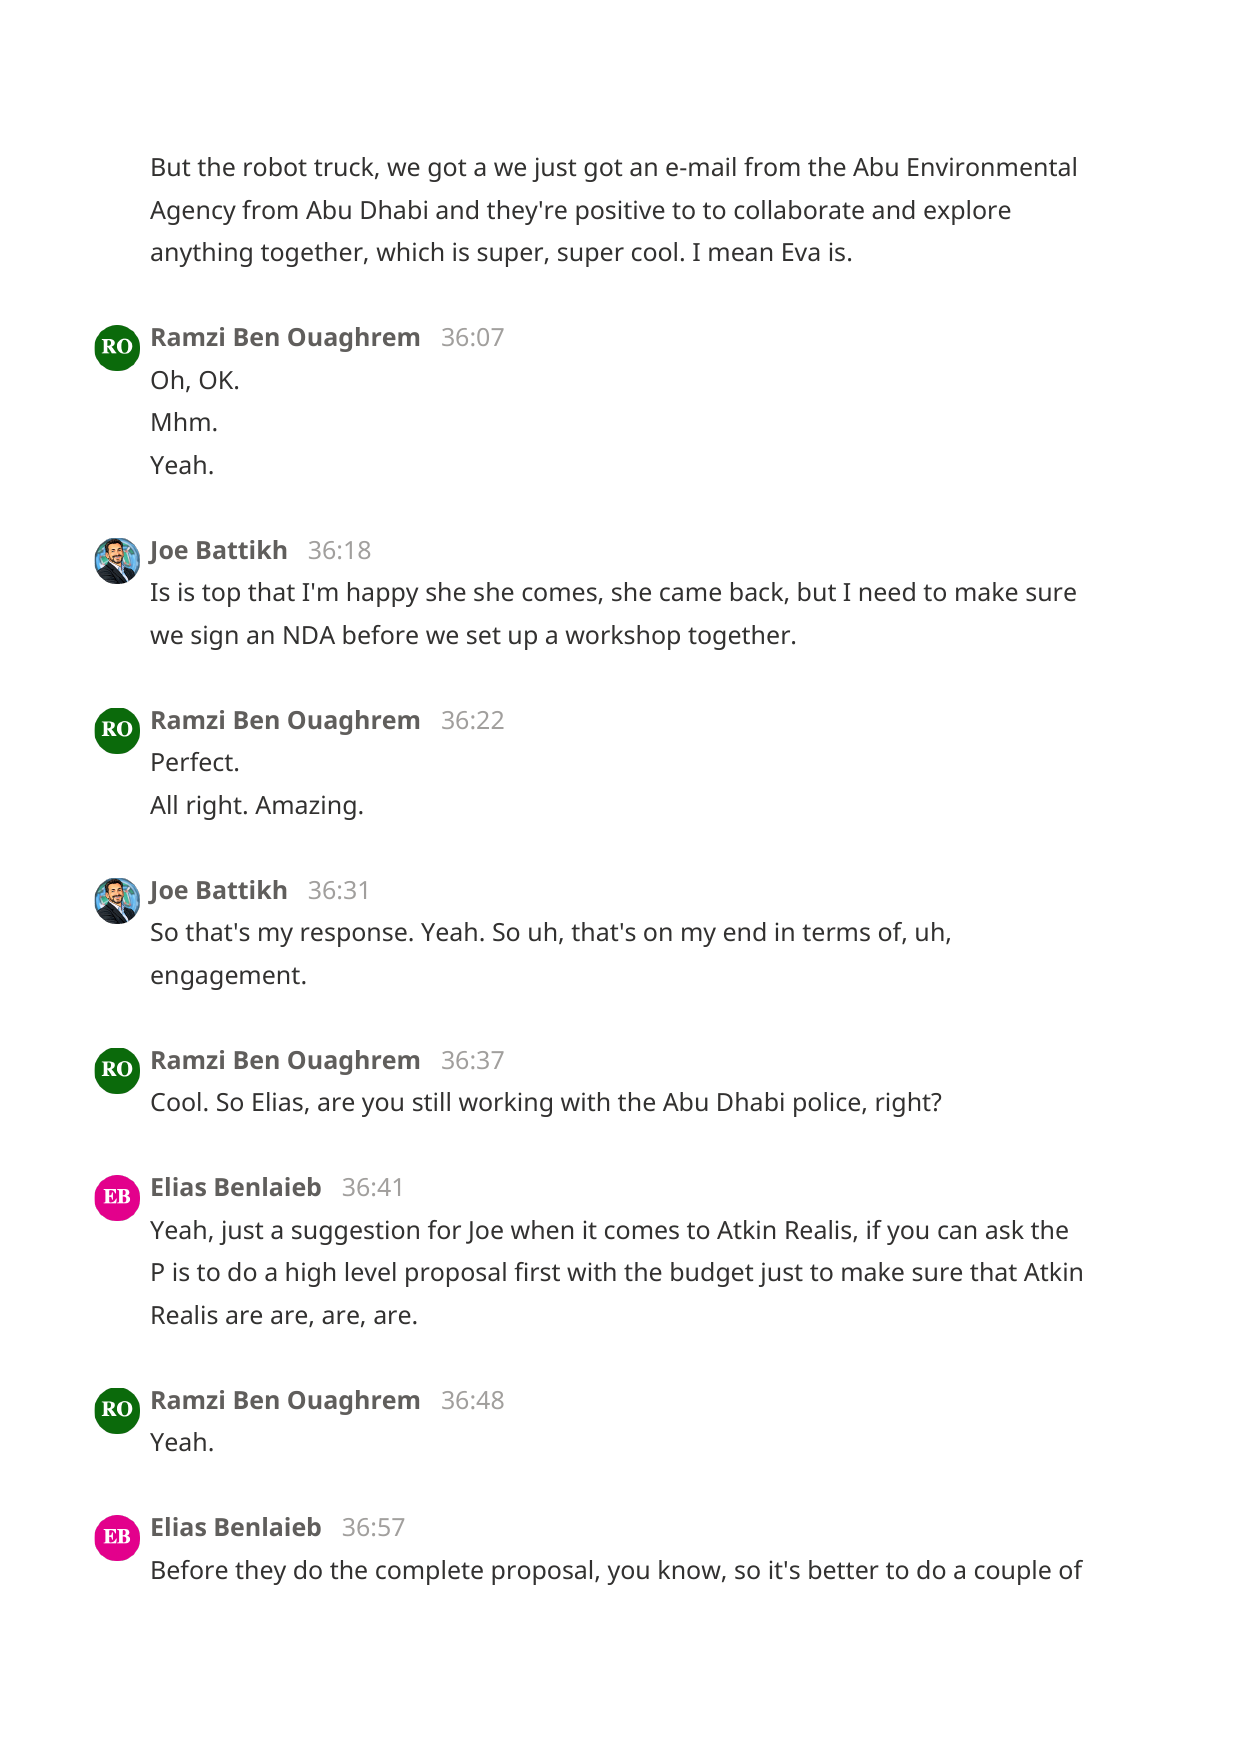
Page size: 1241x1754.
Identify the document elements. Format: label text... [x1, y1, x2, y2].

text Ramzi Ben Ouaghrem 36:37 Cool. So Elias, are you still working with the Abu Dhabi police, right? [150, 1000, 1090, 1119]
text Ramzi Ben Ouaghrem 36:48 Yeah. [150, 1340, 1090, 1459]
text Elias Benlaieb 36:41 Yeah, just a suggestion for Joe when it comes to Atkin Realis, if you can ask the P is to do a high level proposal first with the budget just to make sure that Atkin Realis are are, are, are. [150, 1127, 1090, 1332]
text Joe Battikh 36:31 So that's my response. Yeah. So uh, that's on my end in terms of, uh, engagement. [150, 830, 1090, 992]
text Joe Battikh 36:18 Is is top that I'm happy she she comes, she came back, but I need to make sure we sign an NDA before we set up a workshop together. [150, 490, 1090, 652]
text Ramzi Ben Ouaghrem 36:22 Perfect. All right. Amazing. [150, 660, 1090, 822]
text Ramzi Ben Ouaghrem 36:07 Oh, OK. Mhm. Yeah. [150, 277, 1090, 482]
text But the robot truck, we got a we just got an e-mail from the Abu Environmental Agency from Abu Dhabi and they're positive to to collaborate and explore anything together, which is super, super cool. I mean Eva is. [150, 150, 1090, 269]
text Elias Benlaieb 36:57 Before they do the complete proposal, you know, so it's better to do a couple of [150, 1467, 1090, 1587]
